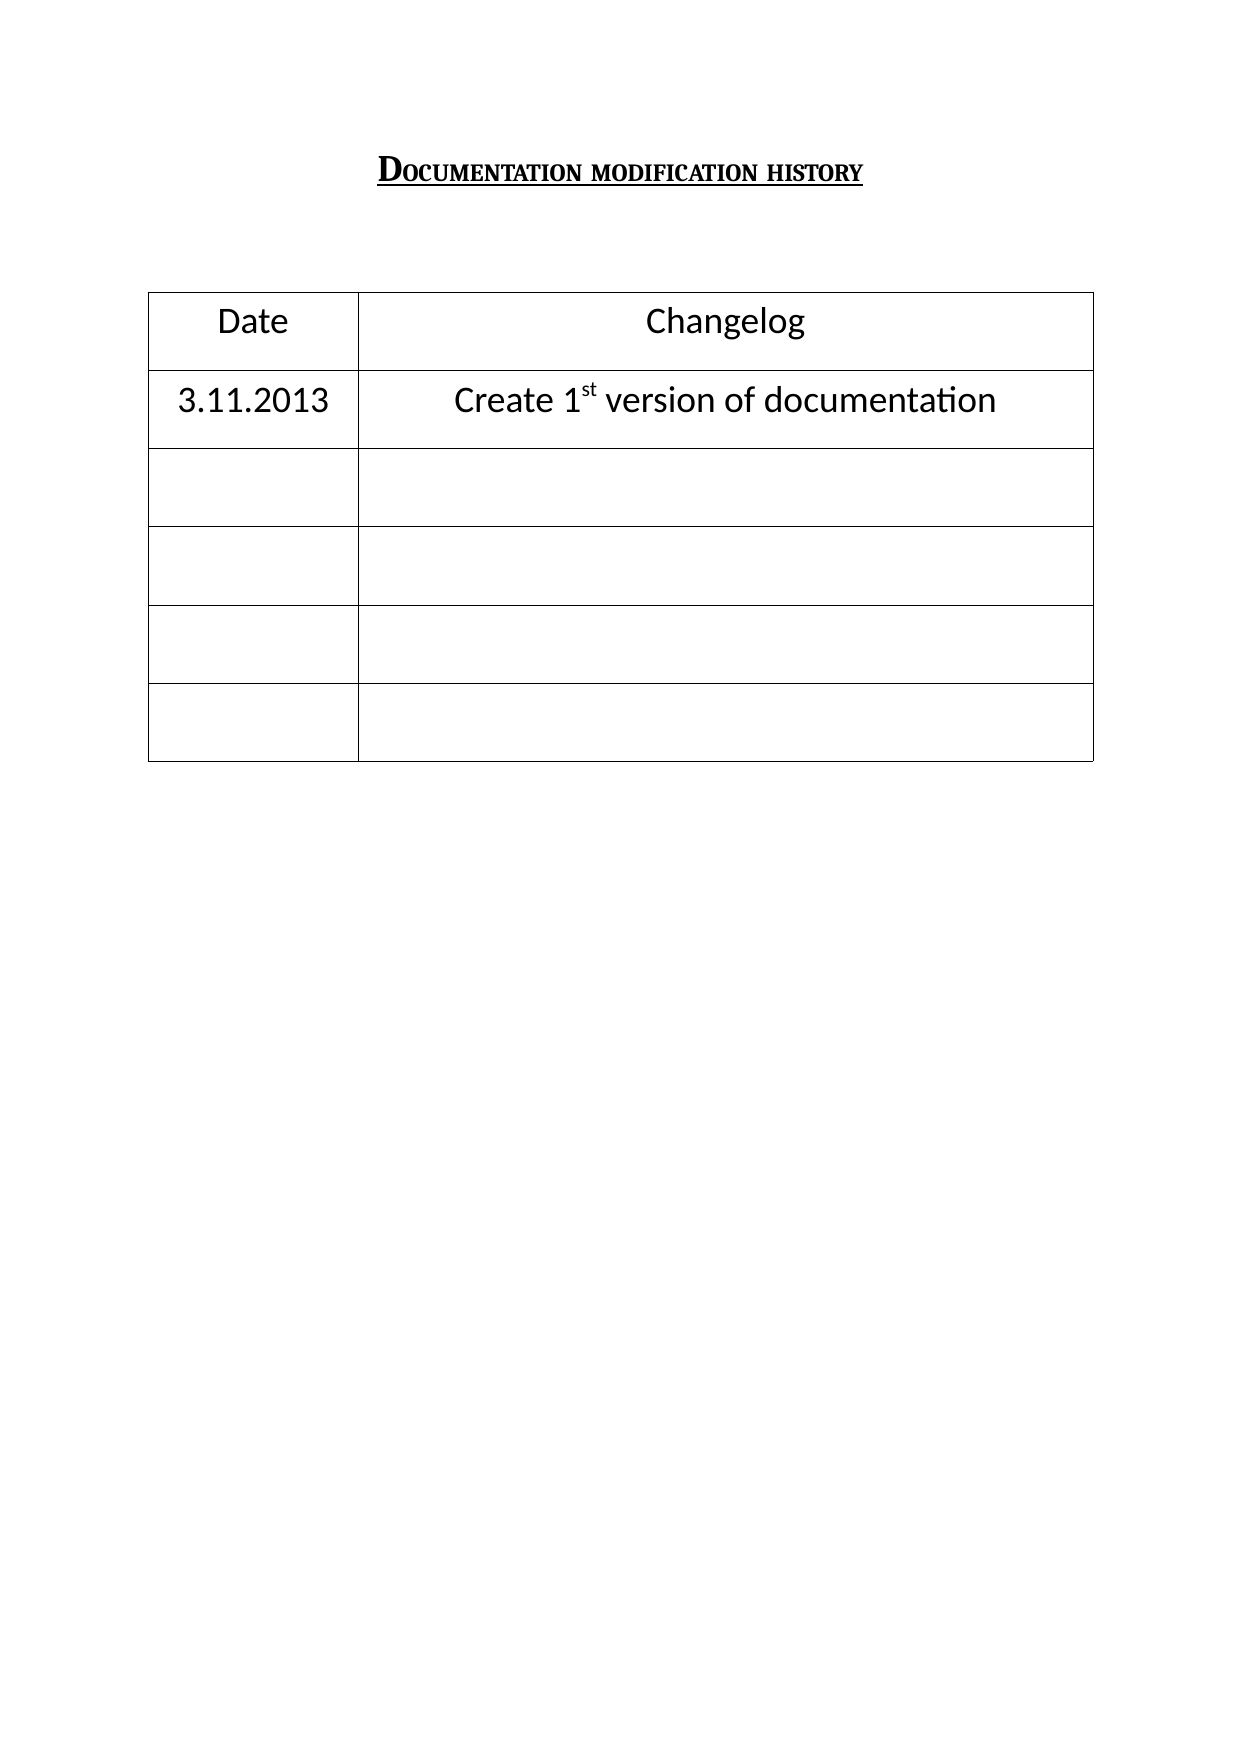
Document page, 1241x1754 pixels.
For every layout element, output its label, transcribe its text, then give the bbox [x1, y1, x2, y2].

table_cell 3.11.2013 [149, 371, 358, 448]
table_cell [149, 606, 358, 683]
table_cell [359, 527, 1093, 604]
table_cell [359, 606, 1093, 683]
table_header Changelog [359, 293, 1093, 370]
table_cell [149, 684, 358, 761]
table_cell Create 1st version of documentation [359, 371, 1093, 448]
table_cell [359, 684, 1093, 761]
table_cell [359, 449, 1093, 526]
table_header Date [149, 293, 358, 370]
table_cell [149, 527, 358, 604]
text Documentation modification history [148, 148, 1093, 191]
table_cell [149, 449, 358, 526]
